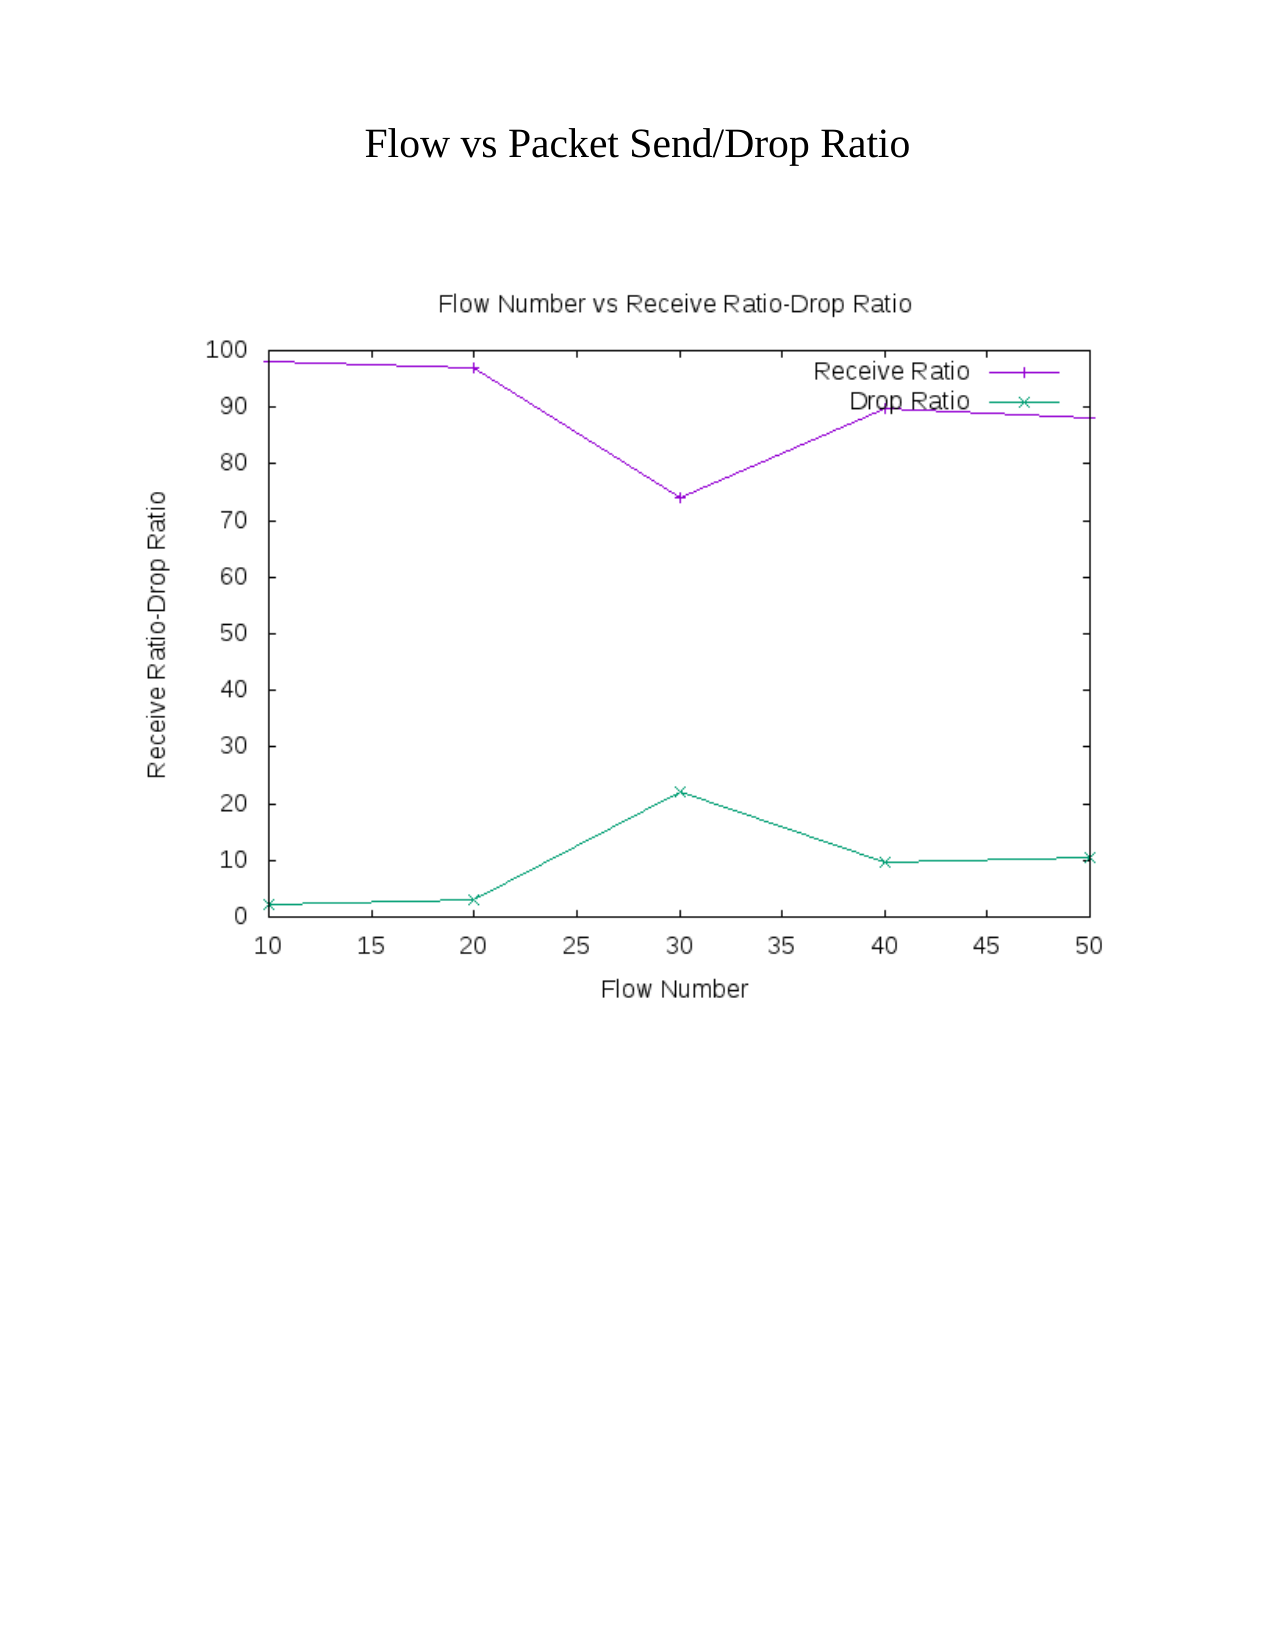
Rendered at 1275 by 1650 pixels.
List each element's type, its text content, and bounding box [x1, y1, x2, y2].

picture [137, 261, 1138, 1012]
text Flow vs Packet Send/Drop Ratio [118, 118, 1157, 166]
